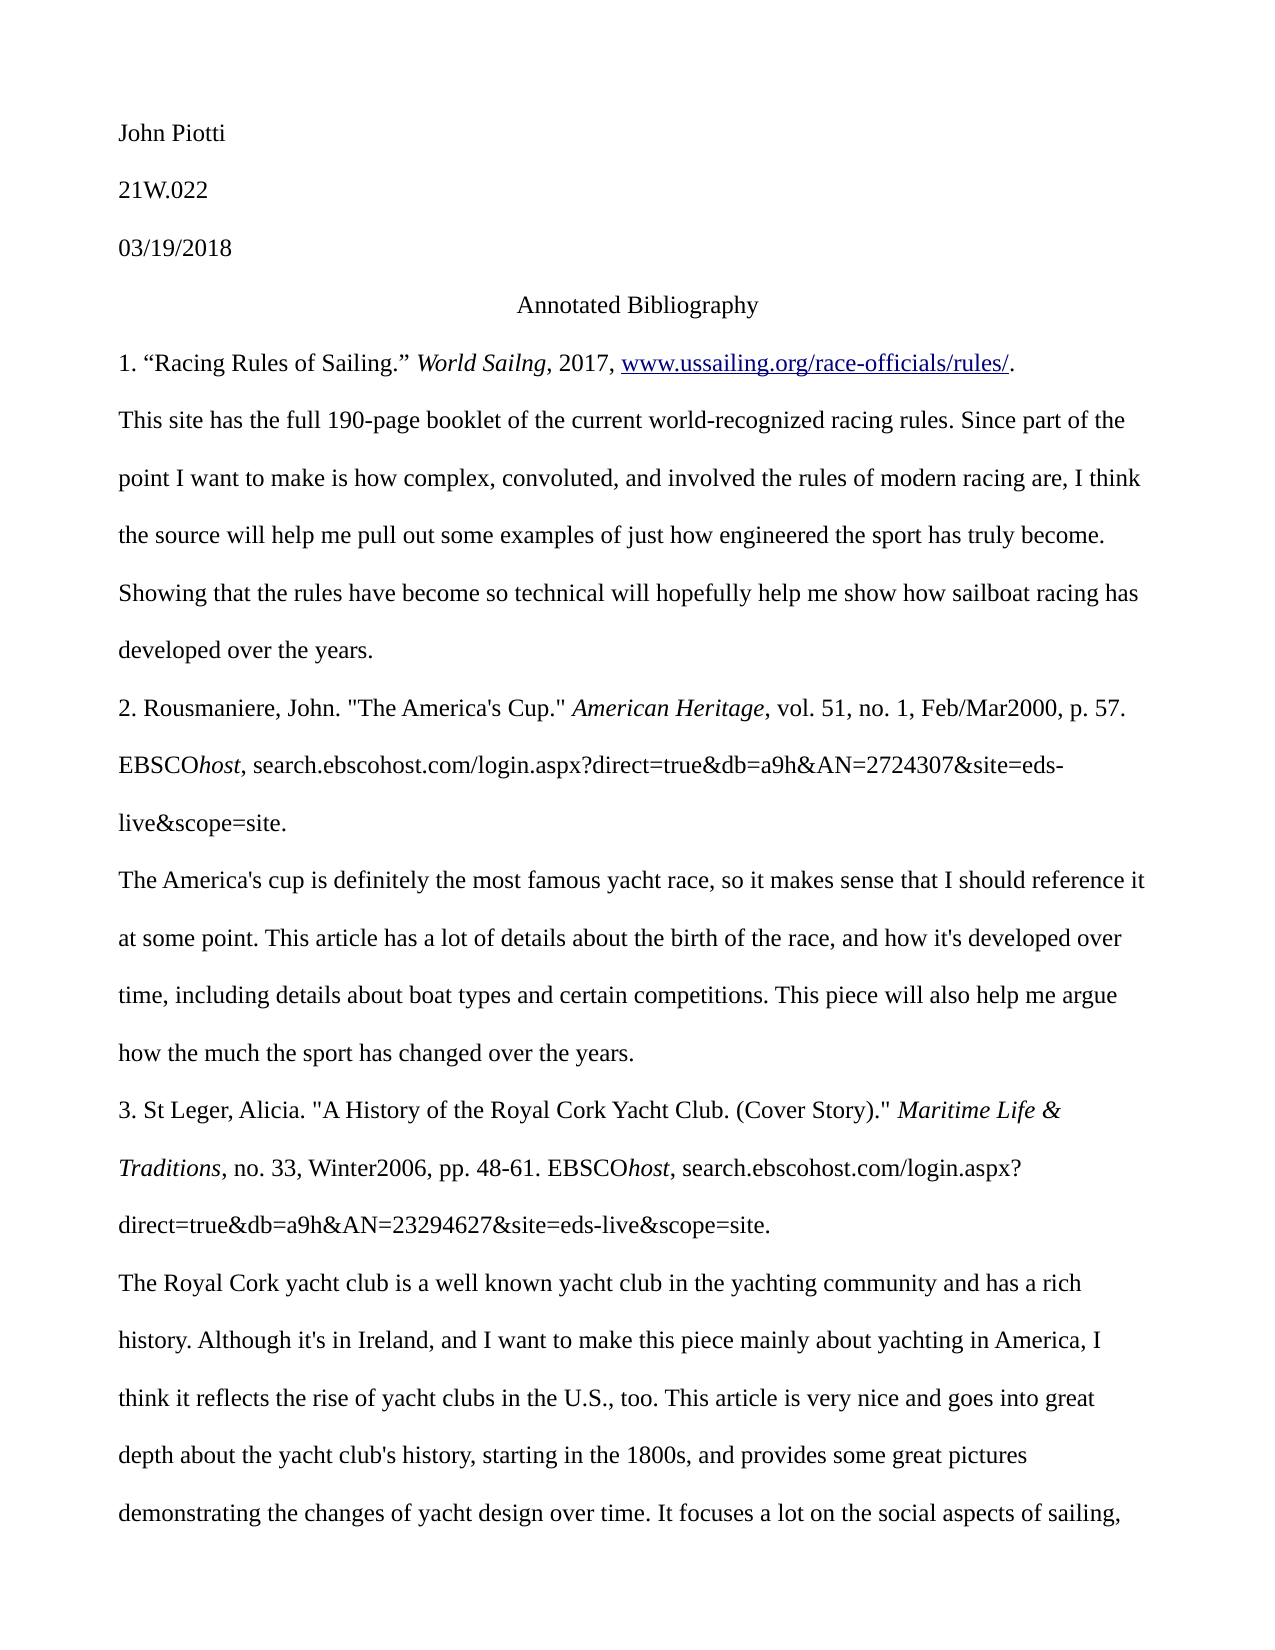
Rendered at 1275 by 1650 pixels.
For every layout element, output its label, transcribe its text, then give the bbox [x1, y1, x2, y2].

text 3. St Leger, Alicia. "A History of the Royal Cork Yacht Club. (Cover Story)." Maritime Life & Traditions, no. 33, Winter2006, pp. 48-61. EBSCOhost, search.ebscohost.com/login.aspx?direct=true&db=a9h&AN=23294627&site=eds-live&scope=site. [118, 1096, 1157, 1239]
text This site has the full 190-page booklet of the current world-recognized racing rules. Since part of the point I want to make is how complex, convoluted, and involved the rules of modern racing are, I think the source will help me pull out some examples of just how engineered the sport has truly become. Showing that the rules have become so technical will hopefully help me show how sailboat racing has developed over the years. [118, 406, 1157, 664]
text 21W.022 [118, 176, 1157, 204]
text John Piotti [118, 118, 1157, 147]
text The America's cup is definitely the most famous yacht race, so it makes sense that I should reference it at some point. This article has a lot of details about the birth of the race, and how it's developed over time, including details about boat types and certain competitions. This piece will also help me argue how the much the sport has changed over the years. [118, 866, 1157, 1067]
text 2. Rousmaniere, John. "The America's Cup." American Heritage, vol. 51, no. 1, Feb/Mar2000, p. 57. EBSCOhost, search.ebscohost.com/login.aspx?direct=true&db=a9h&AN=2724307&site=eds-live&scope=site. [118, 693, 1157, 837]
text The Royal Cork yacht club is a well known yacht club in the yachting community and has a rich history. Although it's in Ireland, and I want to make this piece mainly about yachting in America, I think it reflects the rise of yacht clubs in the U.S., too. This article is very nice and goes into great depth about the yacht club's history, starting in the 1800s, and provides some great pictures demonstrating the changes of yacht design over time. It focuses a lot on the social aspects of sailing, [118, 1268, 1157, 1527]
text 03/19/2018 [118, 233, 1157, 262]
text 1. “Racing Rules of Sailing.” World Sailng, 2017, www.ussailing.org/race-officials/rules/. [118, 348, 1157, 377]
text Annotated Bibliography [118, 291, 1157, 319]
